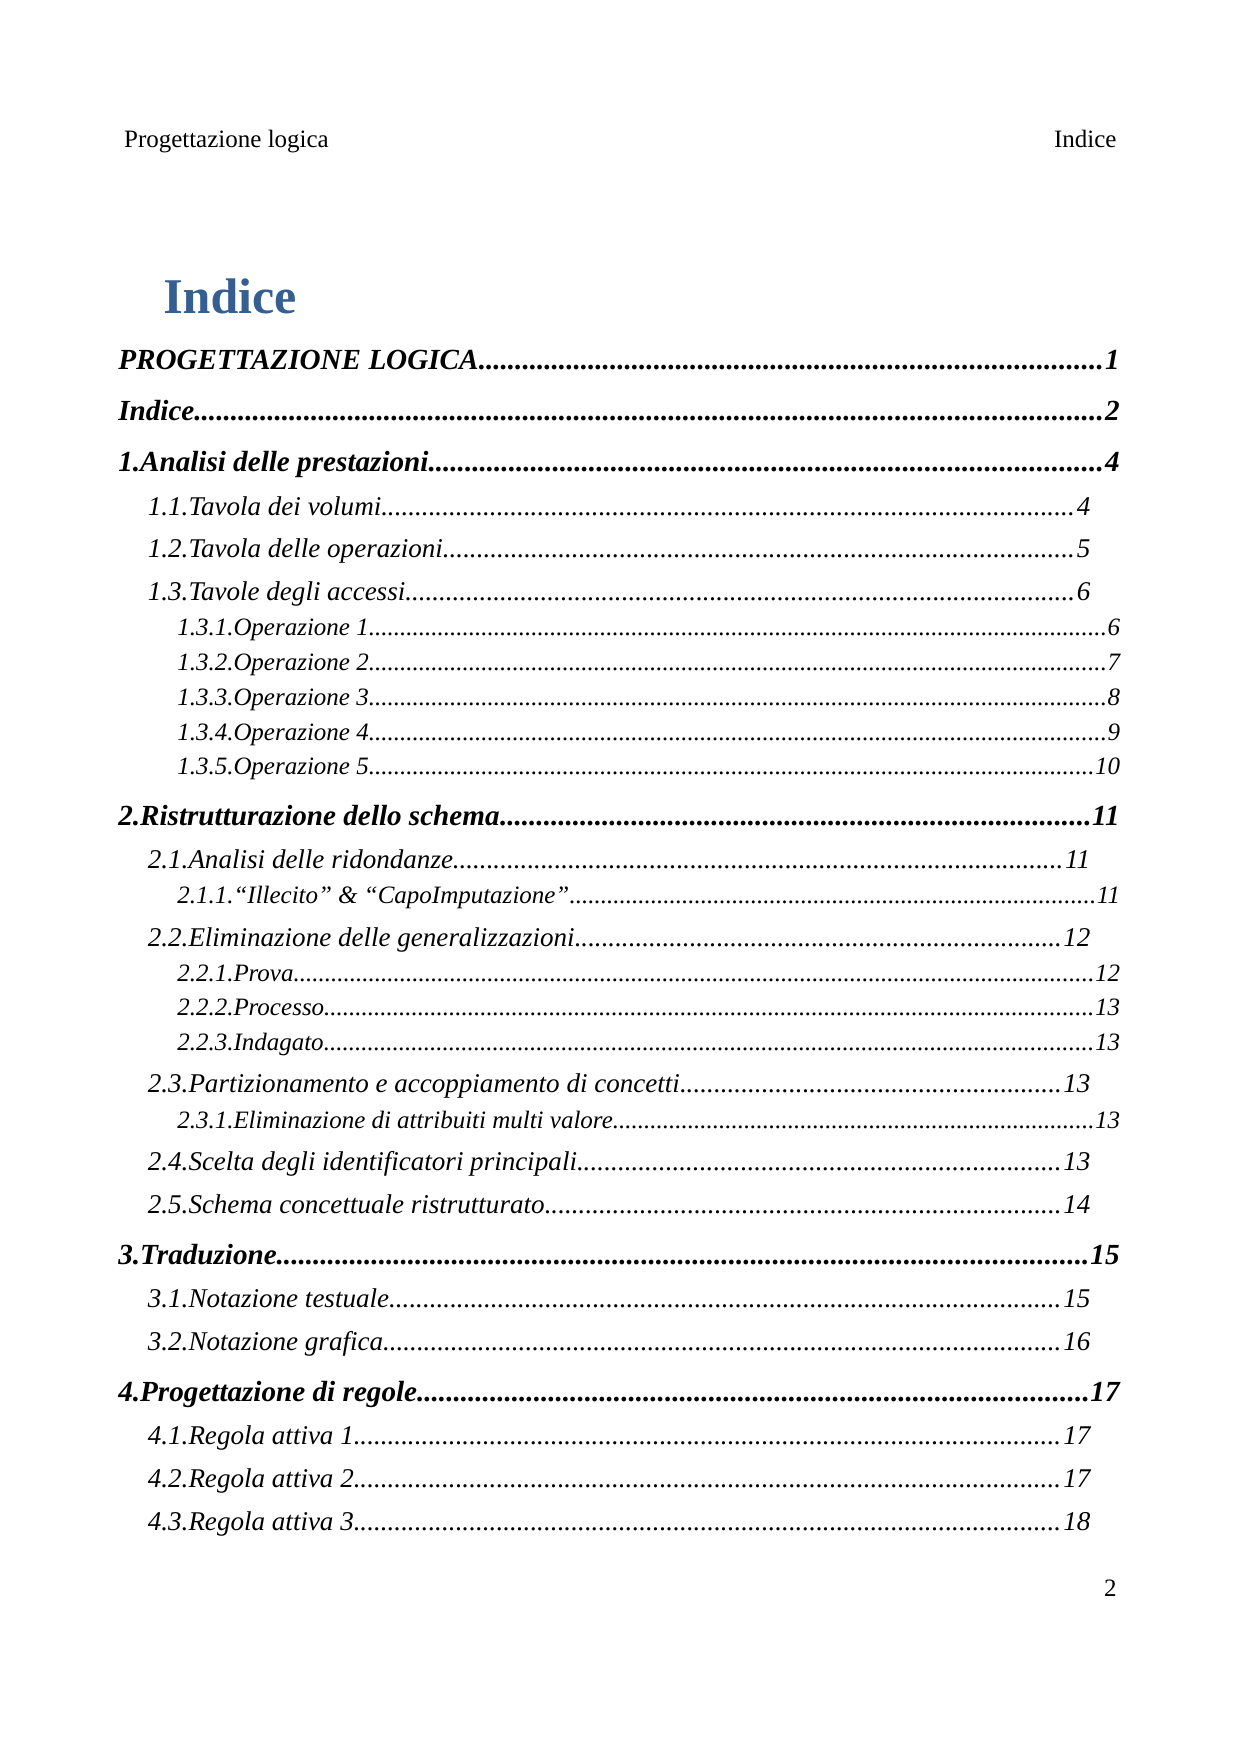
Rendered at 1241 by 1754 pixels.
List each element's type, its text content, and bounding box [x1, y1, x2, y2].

text 2.2.3.Indagato 13 [177, 1027, 1122, 1056]
text 3.Traduzione 15 [118, 1237, 1122, 1271]
text 1.3.Tavole degli accessi 6 [148, 575, 1093, 607]
text 1.3.5.Operazione 5 10 [177, 751, 1122, 780]
text 2.1.Analisi delle ridondanze 11 [148, 843, 1093, 874]
text 1.3.4.Operazione 4 9 [177, 717, 1122, 745]
text 1.1.Tavola dei volumi 4 [148, 489, 1093, 521]
text Indice 2 [118, 393, 1122, 427]
text PROGETTAZIONE LOGICA 1 [118, 342, 1122, 375]
text 1.3.2.Operazione 2 7 [177, 647, 1122, 676]
text 2.5.Schema concettuale ristrutturato 14 [148, 1188, 1093, 1219]
text 3.2.Notazione grafica 16 [148, 1325, 1093, 1356]
text 4.Progettazione di regole 17 [118, 1374, 1122, 1408]
text 4.2.Regola attiva 2 17 [148, 1462, 1093, 1493]
text 2.2.2.Processo 13 [177, 992, 1122, 1021]
text 1.3.1.Operazione 1 6 [177, 612, 1122, 641]
text 3.1.Notazione testuale 15 [148, 1282, 1093, 1313]
text 2.2.Eliminazione delle generalizzazioni 12 [148, 921, 1093, 952]
text 2.Ristrutturazione dello schema 11 [118, 798, 1122, 831]
text 1.Analisi delle prestazioni 4 [118, 444, 1122, 478]
text 2.1.1.“Illecito” & “CapoImputazione” 11 [177, 880, 1122, 909]
text 2.4.Scelta degli identificatori principali 13 [148, 1145, 1093, 1176]
subtitle Indice [118, 267, 1122, 324]
text 2.3.Partizionamento e accoppiamento di concetti 13 [148, 1068, 1093, 1099]
text 1.3.3.Operazione 3 8 [177, 682, 1122, 711]
text 4.3.Regola attiva 3 18 [148, 1505, 1093, 1536]
text 1.2.Tavola delle operazioni 5 [148, 532, 1093, 564]
text 4.1.Regola attiva 1 17 [148, 1419, 1093, 1451]
text 2.3.1.Eliminazione di attribuiti multi valore 13 [177, 1105, 1122, 1133]
text 2.2.1.Prova 12 [177, 958, 1122, 986]
